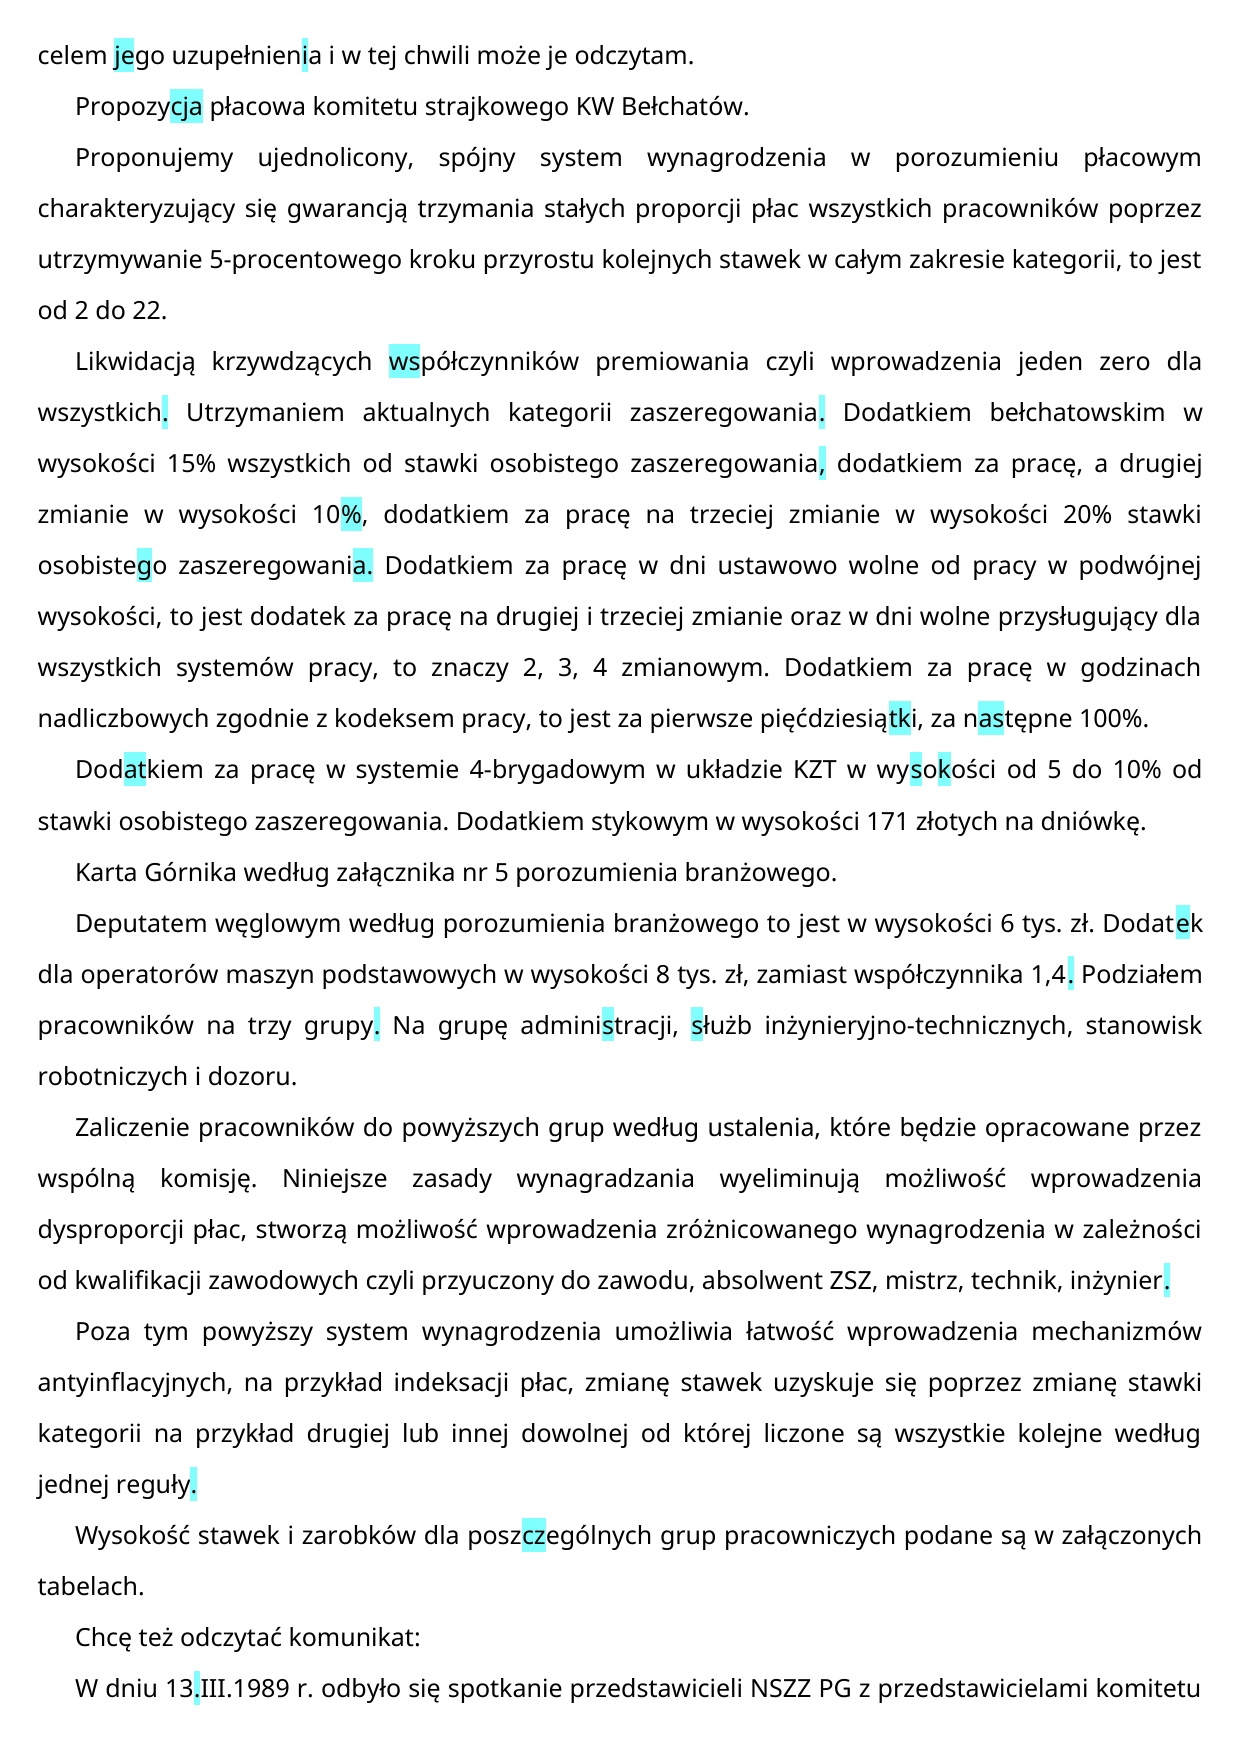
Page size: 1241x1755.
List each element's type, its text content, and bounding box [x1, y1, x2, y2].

text Karta Górnika według załącznika nr 5 porozumienia branżowego. [37, 854, 1203, 888]
text Poza tym powyższy system wynagrodzenia umożliwia łatwość wprowadzenia mechanizmów antyinflacyjnych, na przykład indeksacji płac, zmianę stawek uzyskuje się poprzez zmianę stawki kategorii na przykład drugiej lub innej dowolnej od której liczone są wszystkie kolejne według jednej reguły. [37, 1313, 1203, 1501]
text Likwidacją krzywdzących współczynników premiowania czyli wprowadzenia jeden zero dla wszystkich. Utrzymaniem aktualnych kategorii zaszeregowania. Dodatkiem bełchatowskim w wysokości 15% wszystkich od stawki osobistego zaszeregowania, dodatkiem za pracę, a drugiej zmianie w wysokości 10%, dodatkiem za pracę na trzeciej zmianie w wysokości 20% stawki osobistego zaszeregowania. Dodatkiem za pracę w dni ustawowo wolne od pracy w podwójnej wysokości, to jest dodatek za pracę na drugiej i trzeciej zmianie oraz w dni wolne przysługujący dla wszystkich systemów pracy, to znaczy 2, 3, 4 zmianowym. Dodatkiem za pracę w godzinach nadliczbowych zgodnie z kodeksem pracy, to jest za pierwsze pięćdziesiątki, za następne 100%. [37, 344, 1203, 735]
text celem jego uzupełnienia i w tej chwili może je odczytam. [37, 37, 1203, 72]
text Proponujemy ujednolicony, spójny system wynagrodzenia w porozumieniu płacowym charakteryzujący się gwarancją trzymania stałych proporcji płac wszystkich pracowników poprzez utrzymywanie 5-procentowego kroku przyrostu kolejnych stawek w całym zakresie kategorii, to jest od 2 do 22. [37, 139, 1203, 327]
text Chcę też odczytać komunikat: [37, 1620, 1203, 1654]
text Propozycja płacowa komitetu strajkowego KW Bełchatów. [37, 88, 1203, 123]
text W dniu 13.III.1989 r. odbyło się spotkanie przedstawicieli NSZZ PG z przedstawicielami komitetu [37, 1671, 1203, 1705]
text Dodatkiem za pracę w systemie 4-brygadowym w układzie KZT w wysokości od 5 do 10% od stawki osobistego zaszeregowania. Dodatkiem stykowym w wysokości 171 złotych na dniówkę. [37, 752, 1203, 837]
text Deputatem węglowym według porozumienia branżowego to jest w wysokości 6 tys. zł. Dodatek dla operatorów maszyn podstawowych w wysokości 8 tys. zł, zamiast współczynnika 1,4. Podziałem pracowników na trzy grupy. Na grupę administracji, służb inżynieryjno-technicznych, stanowisk robotniczych i dozoru. [37, 905, 1203, 1092]
text Zaliczenie pracowników do powyższych grup według ustalenia, które będzie opracowane przez wspólną komisję. Niniejsze zasady wynagradzania wyeliminują możliwość wprowadzenia dysproporcji płac, stworzą możliwość wprowadzenia zróżnicowanego wynagrodzenia w zależności od kwalifikacji zawodowych czyli przyuczony do zawodu, absolwent ZSZ, mistrz, technik, inżynier. [37, 1109, 1203, 1297]
text Wysokość stawek i zarobków dla poszczególnych grup pracowniczych podane są w załączonych tabelach. [37, 1518, 1203, 1603]
